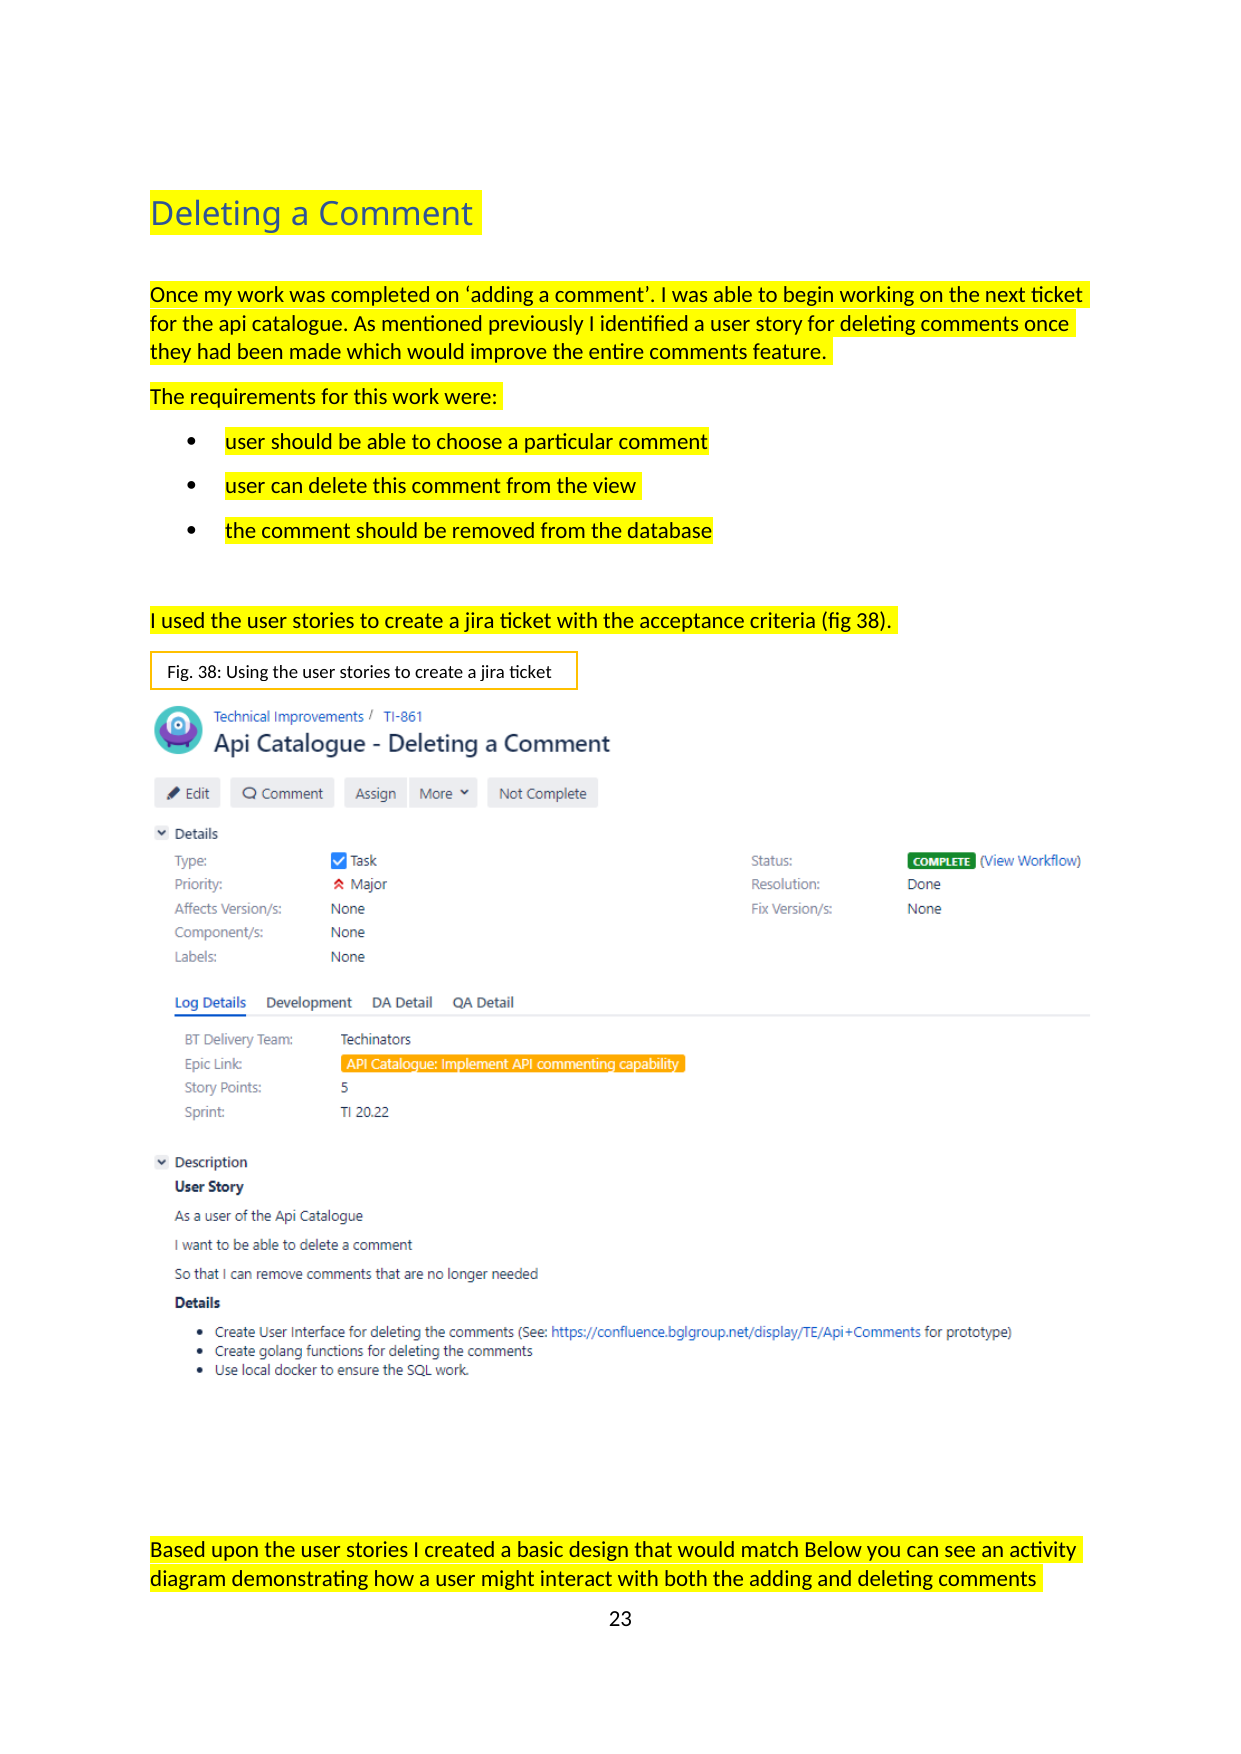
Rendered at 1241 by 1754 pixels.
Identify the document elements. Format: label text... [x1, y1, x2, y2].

text Based upon the user stories I created a basic design that would match Below you can see an activity diagram demonstrating how a user might interact with both the adding and deleting comments [150, 1536, 1090, 1592]
list the comment should be removed from the database [187, 517, 1090, 544]
text Fig. 38: Using the user stories to create a jira ticket [167, 661, 561, 681]
text The requirements for this work were: [150, 382, 1090, 410]
text Once my work was completed on ‘adding a comment’. I was able to begin working on the next ticket for the api catalogue. As mentioned previously I identified a user story for deleting comments once they had been made which would improve the entire comments feature. [150, 281, 1090, 365]
list user can delete this comment from the view [187, 472, 1090, 500]
list user should be able to choose a particular comment [187, 427, 1090, 455]
subtitle Deleting a Comment [150, 190, 1090, 235]
text I used the user stories to create a jira ticket with the acceptance criteria (fig 38). [150, 606, 1090, 634]
